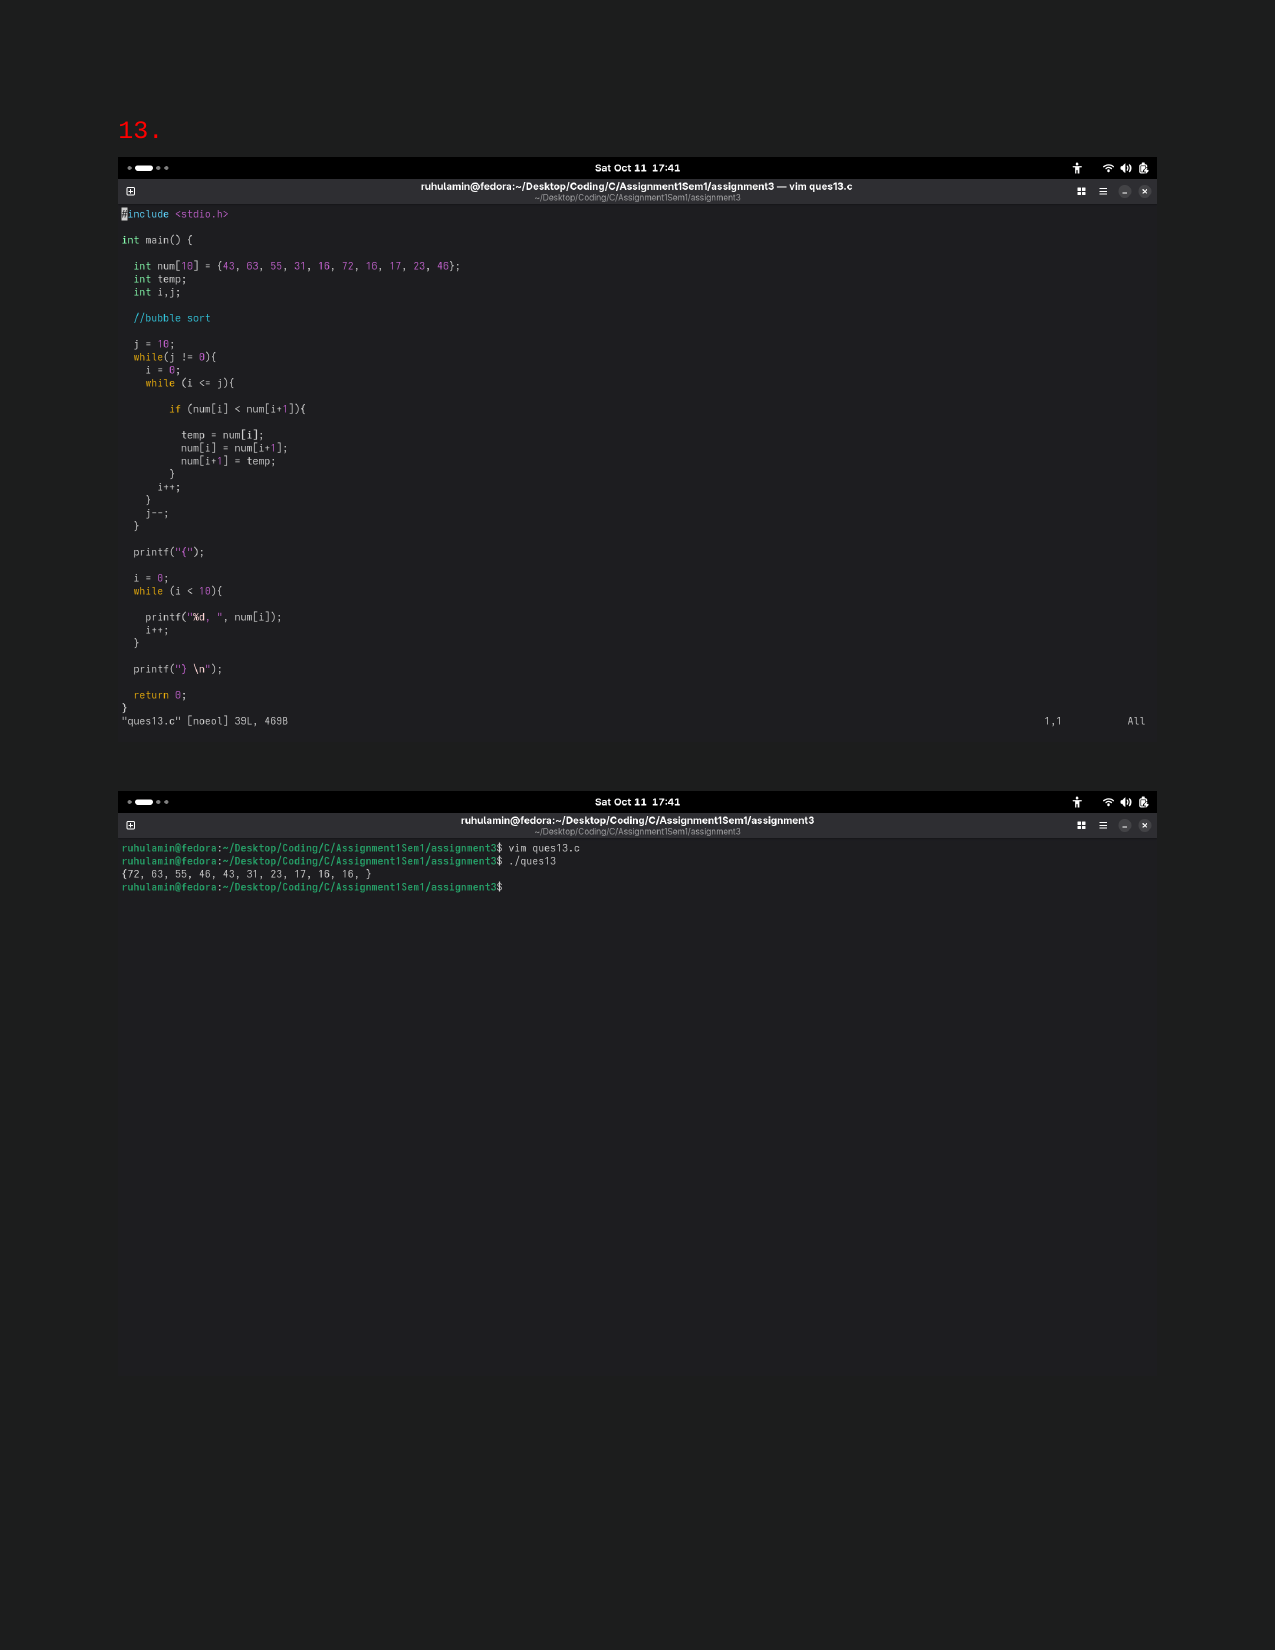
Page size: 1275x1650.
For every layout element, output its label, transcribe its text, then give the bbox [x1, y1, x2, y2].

picture [118, 791, 1157, 1376]
text 13. [118, 118, 1157, 146]
picture [118, 157, 1157, 742]
